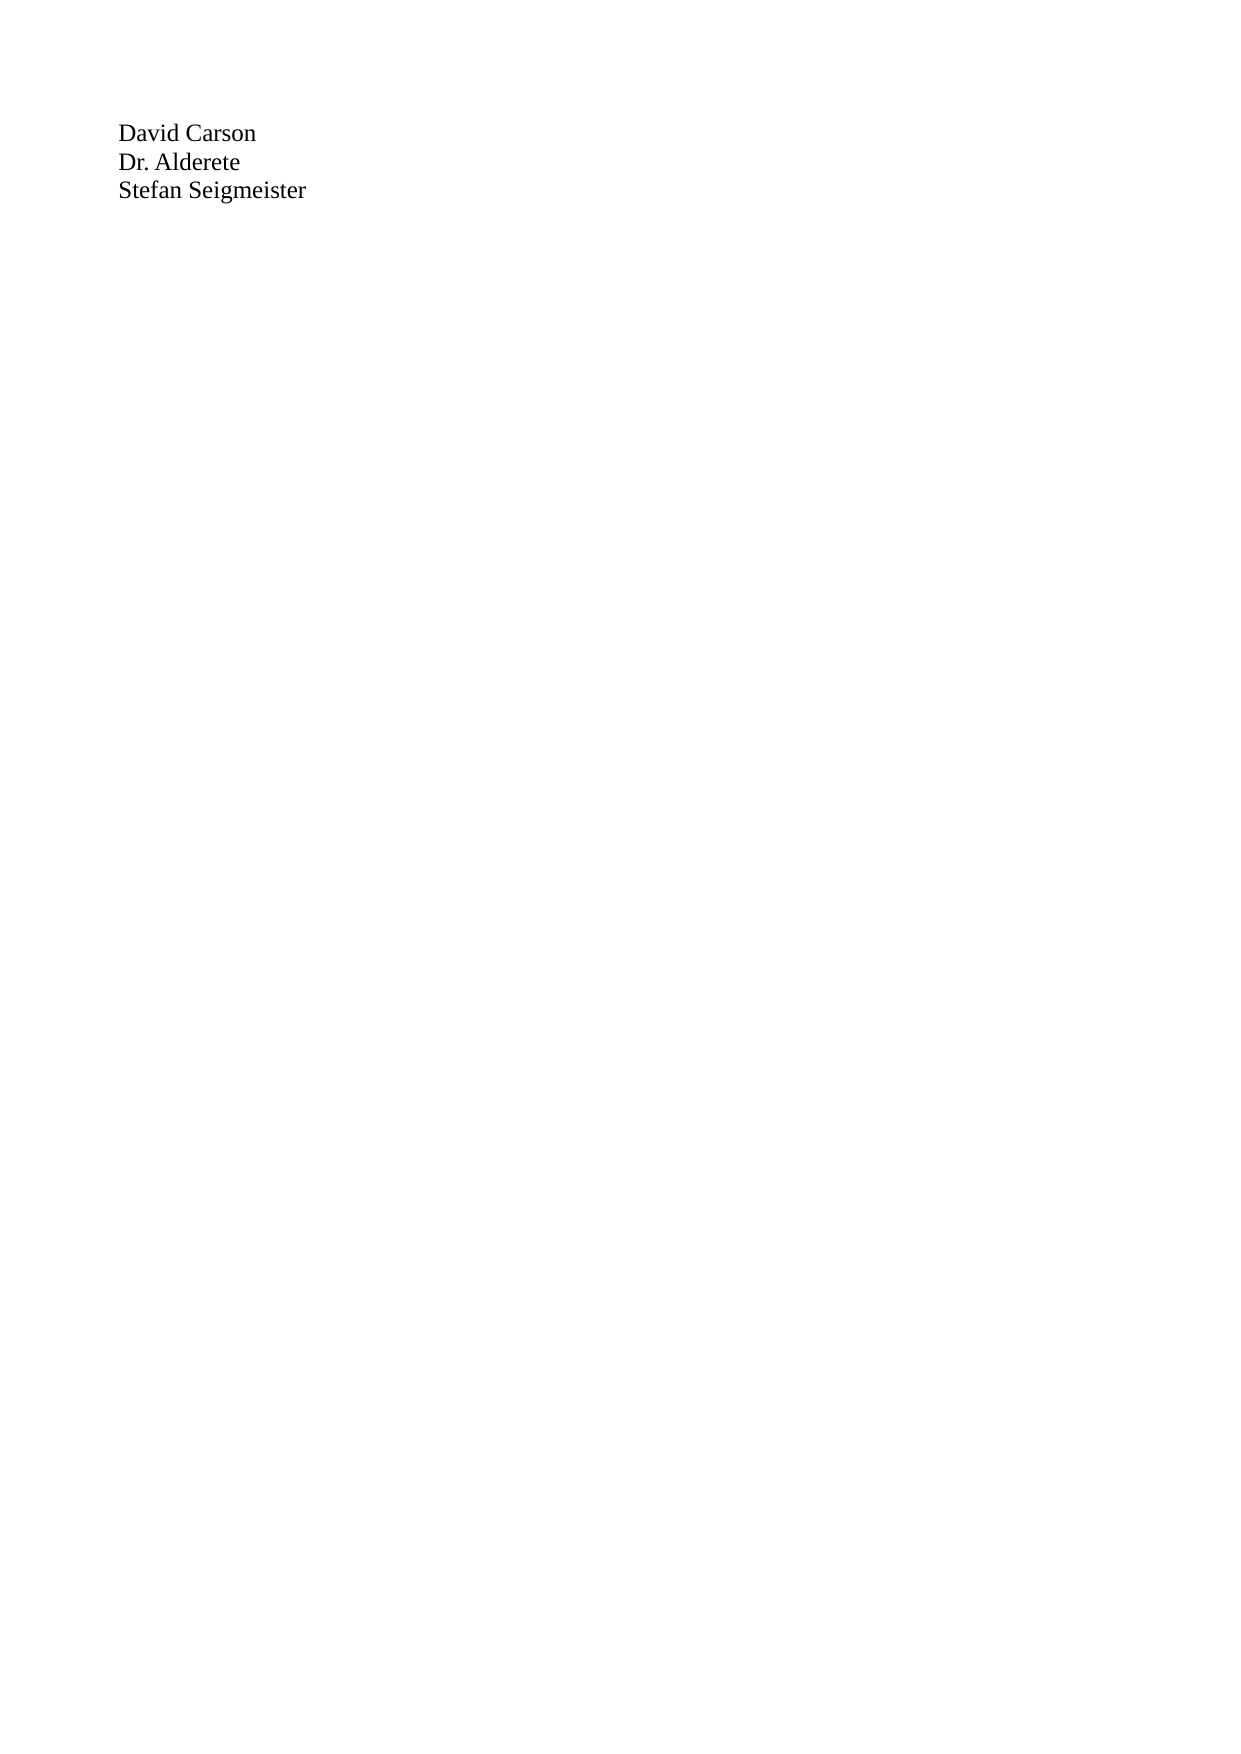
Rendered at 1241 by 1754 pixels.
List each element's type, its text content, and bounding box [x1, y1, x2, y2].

text Dr. Alderete [118, 147, 1122, 176]
text Stefan Seigmeister [118, 176, 1122, 204]
text David Carson [118, 118, 1122, 147]
